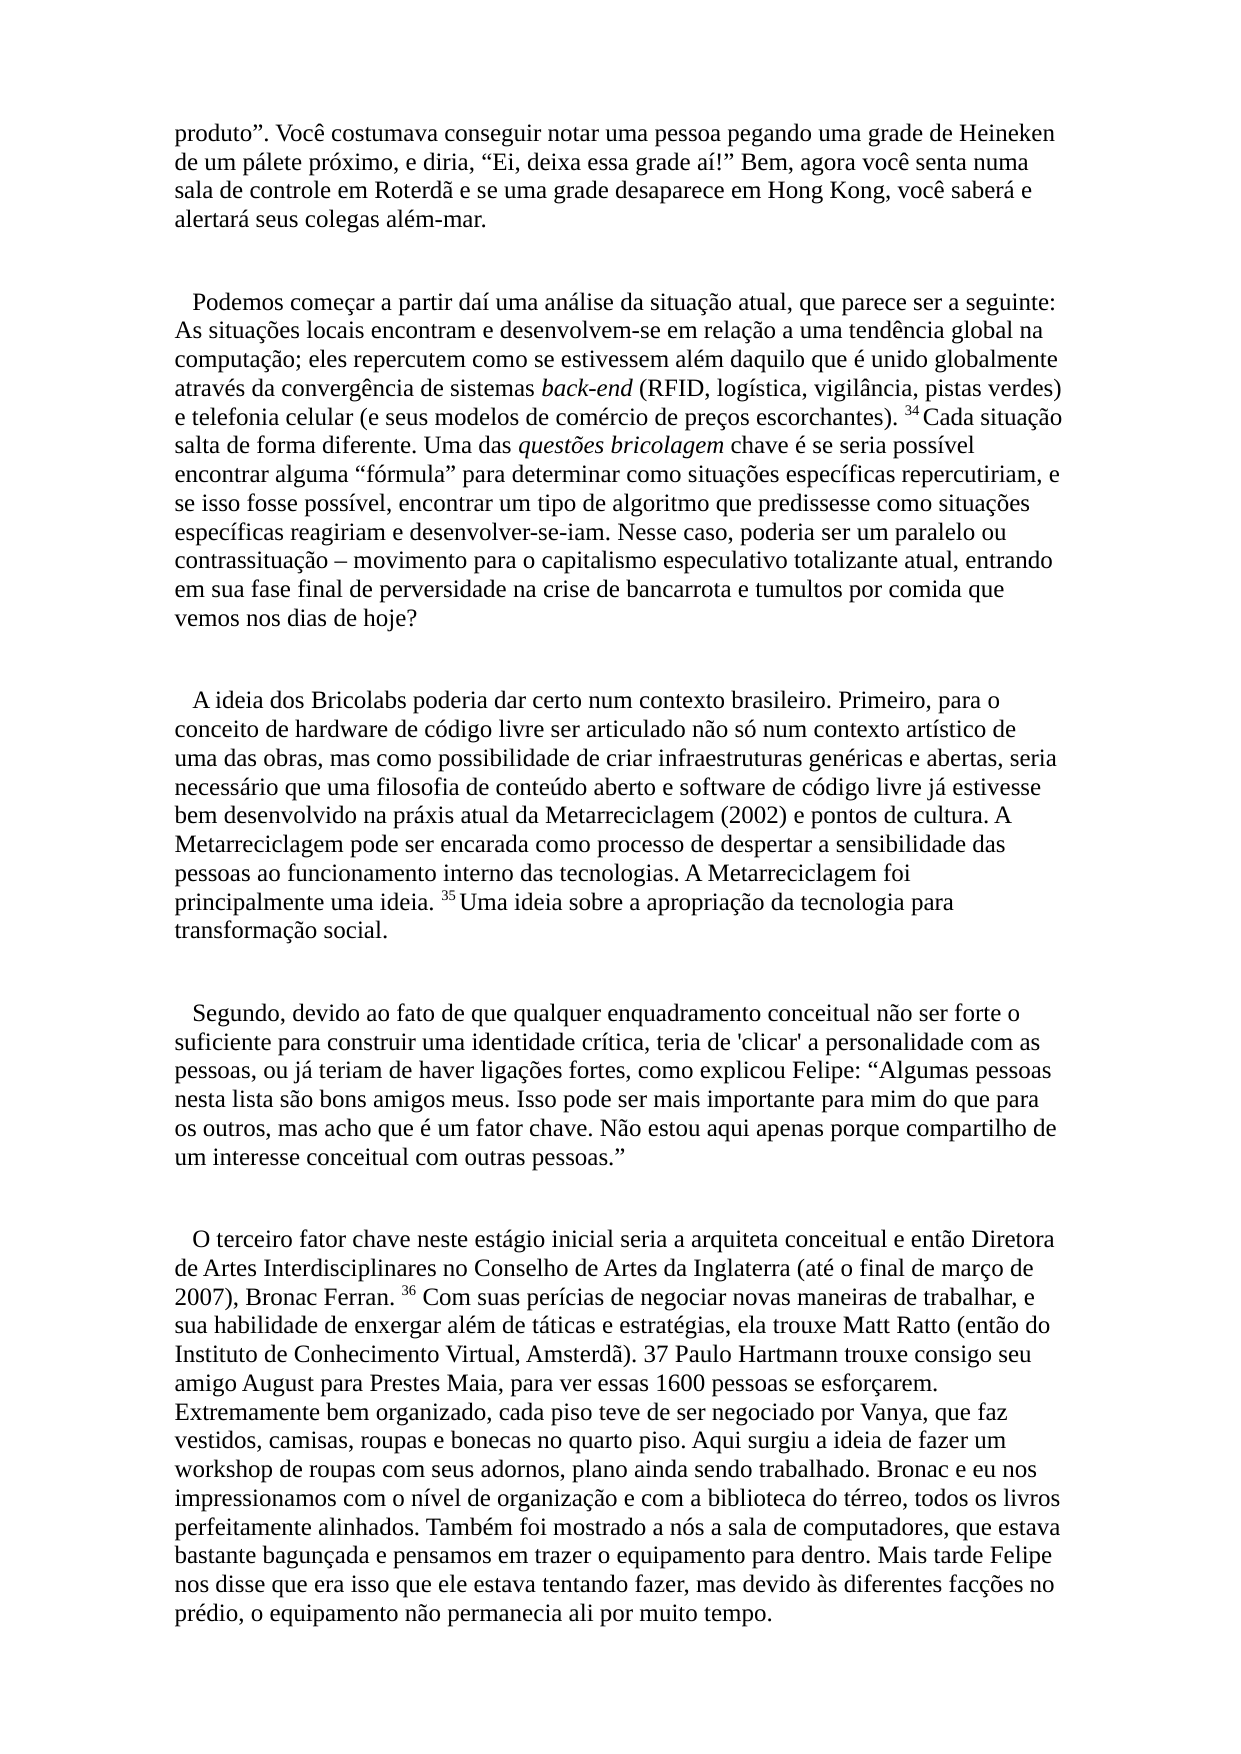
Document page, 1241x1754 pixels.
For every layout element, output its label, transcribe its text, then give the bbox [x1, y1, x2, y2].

text Podemos começar a partir daí uma análise da situação atual, que parece ser a seguinte: As situações locais encontram e desenvolvem-se em relação a uma tendência global na computação; eles repercutem como se estivessem além daquilo que é unido globalmente através da convergência de sistemas back-end (RFID, logística, vigilância, pistas verdes) e telefonia celular (e seus modelos de comércio de preços escorchantes). 34 Cada situação salta de forma diferente. Uma das questões bricolagem chave é se seria possível encontrar alguma “fórmula” para determinar como situações específicas repercutiriam, e se isso fosse possível, encontrar um tipo de algoritmo que predissesse como situações específicas reagiriam e desenvolver-se-iam. Nesse caso, poderia ser um paralelo ou contrassituação – movimento para o capitalismo especulativo totalizante atual, entrando em sua fase final de perversidade na crise de bancarrota e tumultos por comida que vemos nos dias de hoje? [174, 287, 1064, 632]
text A ideia dos Bricolabs poderia dar certo num contexto brasileiro. Primeiro, para o conceito de hardware de código livre ser articulado não só num contexto artístico de uma das obras, mas como possibilidade de criar infraestruturas genéricas e abertas, seria necessário que uma filosofia de conteúdo aberto e software de código livre já estivesse bem desenvolvido na práxis atual da Metarreciclagem (2002) e pontos de cultura. A Metarreciclagem pode ser encarada como processo de despertar a sensibilidade das pessoas ao funcionamento interno das tecnologias. A Metarreciclagem foi principalmente uma ideia. 35 Uma ideia sobre a apropriação da tecnologia para transformação social. [174, 686, 1064, 944]
text Segundo, devido ao fato de que qualquer enquadramento conceitual não ser forte o suficiente para construir uma identidade crítica, teria de 'clicar' a personalidade com as pessoas, ou já teriam de haver ligações fortes, como explicou Felipe: “Algumas pessoas nesta lista são bons amigos meus. Isso pode ser mais importante para mim do que para os outros, mas acho que é um fator chave. Não estou aqui apenas porque compartilho de um interesse conceitual com outras pessoas.” [174, 998, 1064, 1171]
text O terceiro fator chave neste estágio inicial seria a arquiteta conceitual e então Diretora de Artes Interdisciplinares no Conselho de Artes da Inglaterra (até o final de março de 2007), Bronac Ferran. 36 Com suas perícias de negociar novas maneiras de trabalhar, e sua habilidade de enxergar além de táticas e estratégias, ela trouxe Matt Ratto (então do Instituto de Conhecimento Virtual, Amsterdã). 37 Paulo Hartmann trouxe consigo seu amigo August para Prestes Maia, para ver essas 1600 pessoas se esforçarem. Extremamente bem organizado, cada piso teve de ser negociado por Vanya, que faz vestidos, camisas, roupas e bonecas no quarto piso. Aqui surgiu a ideia de fazer um workshop de roupas com seus adornos, plano ainda sendo trabalhado. Bronac e eu nos impressionamos com o nível de organização e com a biblioteca do térreo, todos os livros perfeitamente alinhados. Também foi mostrado a nós a sala de computadores, que estava bastante bagunçada e pensamos em trazer o equipamento para dentro. Mais tarde Felipe nos disse que era isso que ele estava tentando fazer, mas devido às diferentes facções no prédio, o equipamento não permanecia ali por muito tempo. [174, 1224, 1064, 1627]
text produto”. Você costumava conseguir notar uma pessoa pegando uma grade de Heineken de um pálete próximo, e diria, “Ei, deixa essa grade aí!” Bem, agora você senta numa sala de controle em Roterdã e se uma grade desaparece em Hong Kong, você saberá e alertará seus colegas além-mar. [174, 118, 1064, 233]
